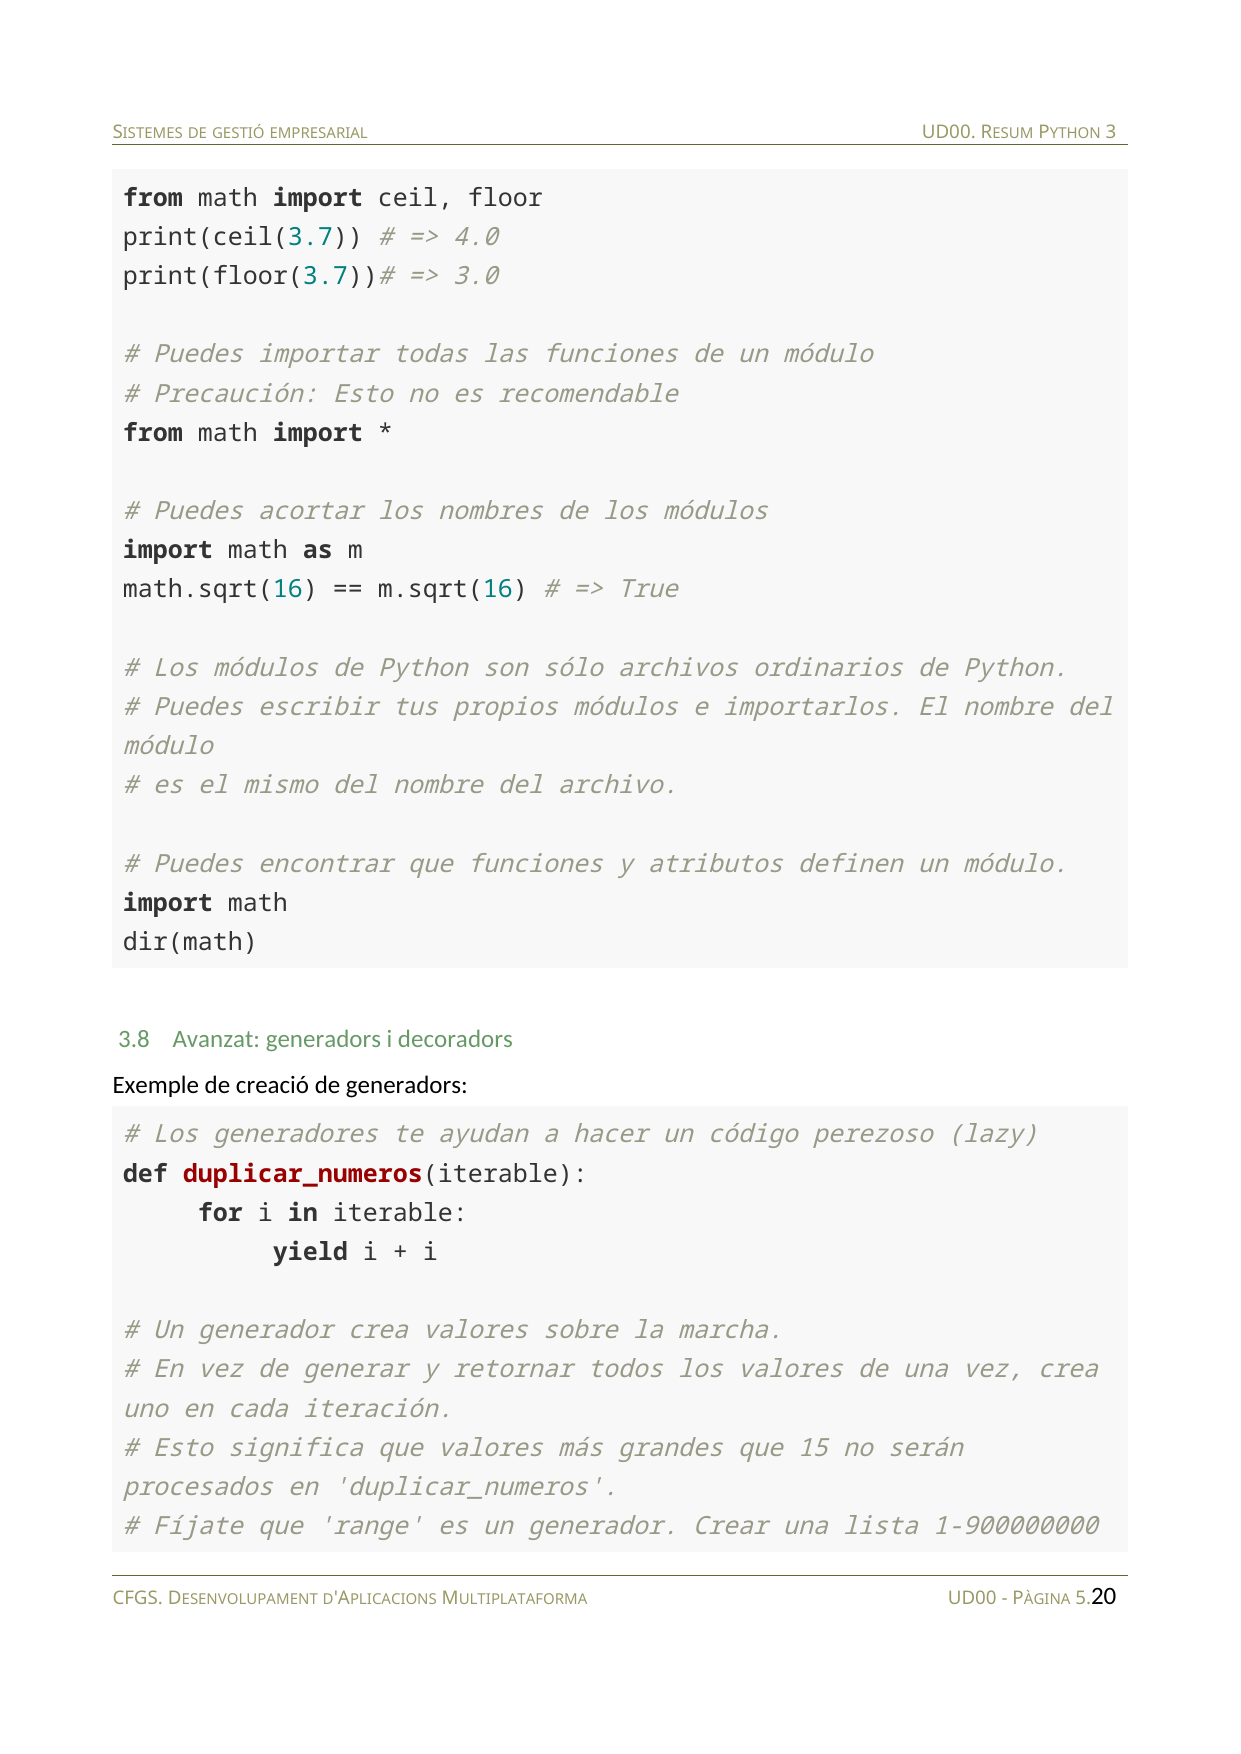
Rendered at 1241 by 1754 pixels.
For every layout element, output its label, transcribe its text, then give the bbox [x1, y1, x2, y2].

table_header # Los generadores te ayudan a hacer un código perezoso (lazy) def duplicar_numeros(iterable): for i in iterable: yield i + i # Un generador crea valores sobre la marcha. # En vez de generar y retornar todos los valores de una vez, crea uno en cada iteración. # Esto significa que valores más grandes que 15 no serán procesados en 'duplicar_numeros'. # Fíjate que 'range' es un generador. Crear una lista 1-900000000 [112, 1106, 1128, 1552]
table_header from math import ceil, floor print(ceil(3.7)) # => 4.0 print(floor(3.7))# => 3.0 # Puedes importar todas las funciones de un módulo # Precaución: Esto no es recomendable from math import * # Puedes acortar los nombres de los módulos import math as m math.sqrt(16) == m.sqrt(16) # => True # Los módulos de Python son sólo archivos ordinarios de Python. # Puedes escribir tus propios módulos e importarlos. El nombre del módulo # es el mismo del nombre del archivo. # Puedes encontrar que funciones y atributos definen un módulo. import math dir(math) [112, 169, 1128, 968]
text Exemple de creació de generadors: [112, 1069, 1128, 1099]
subtitle Avanzat: generadors i decoradors [112, 1023, 1128, 1054]
